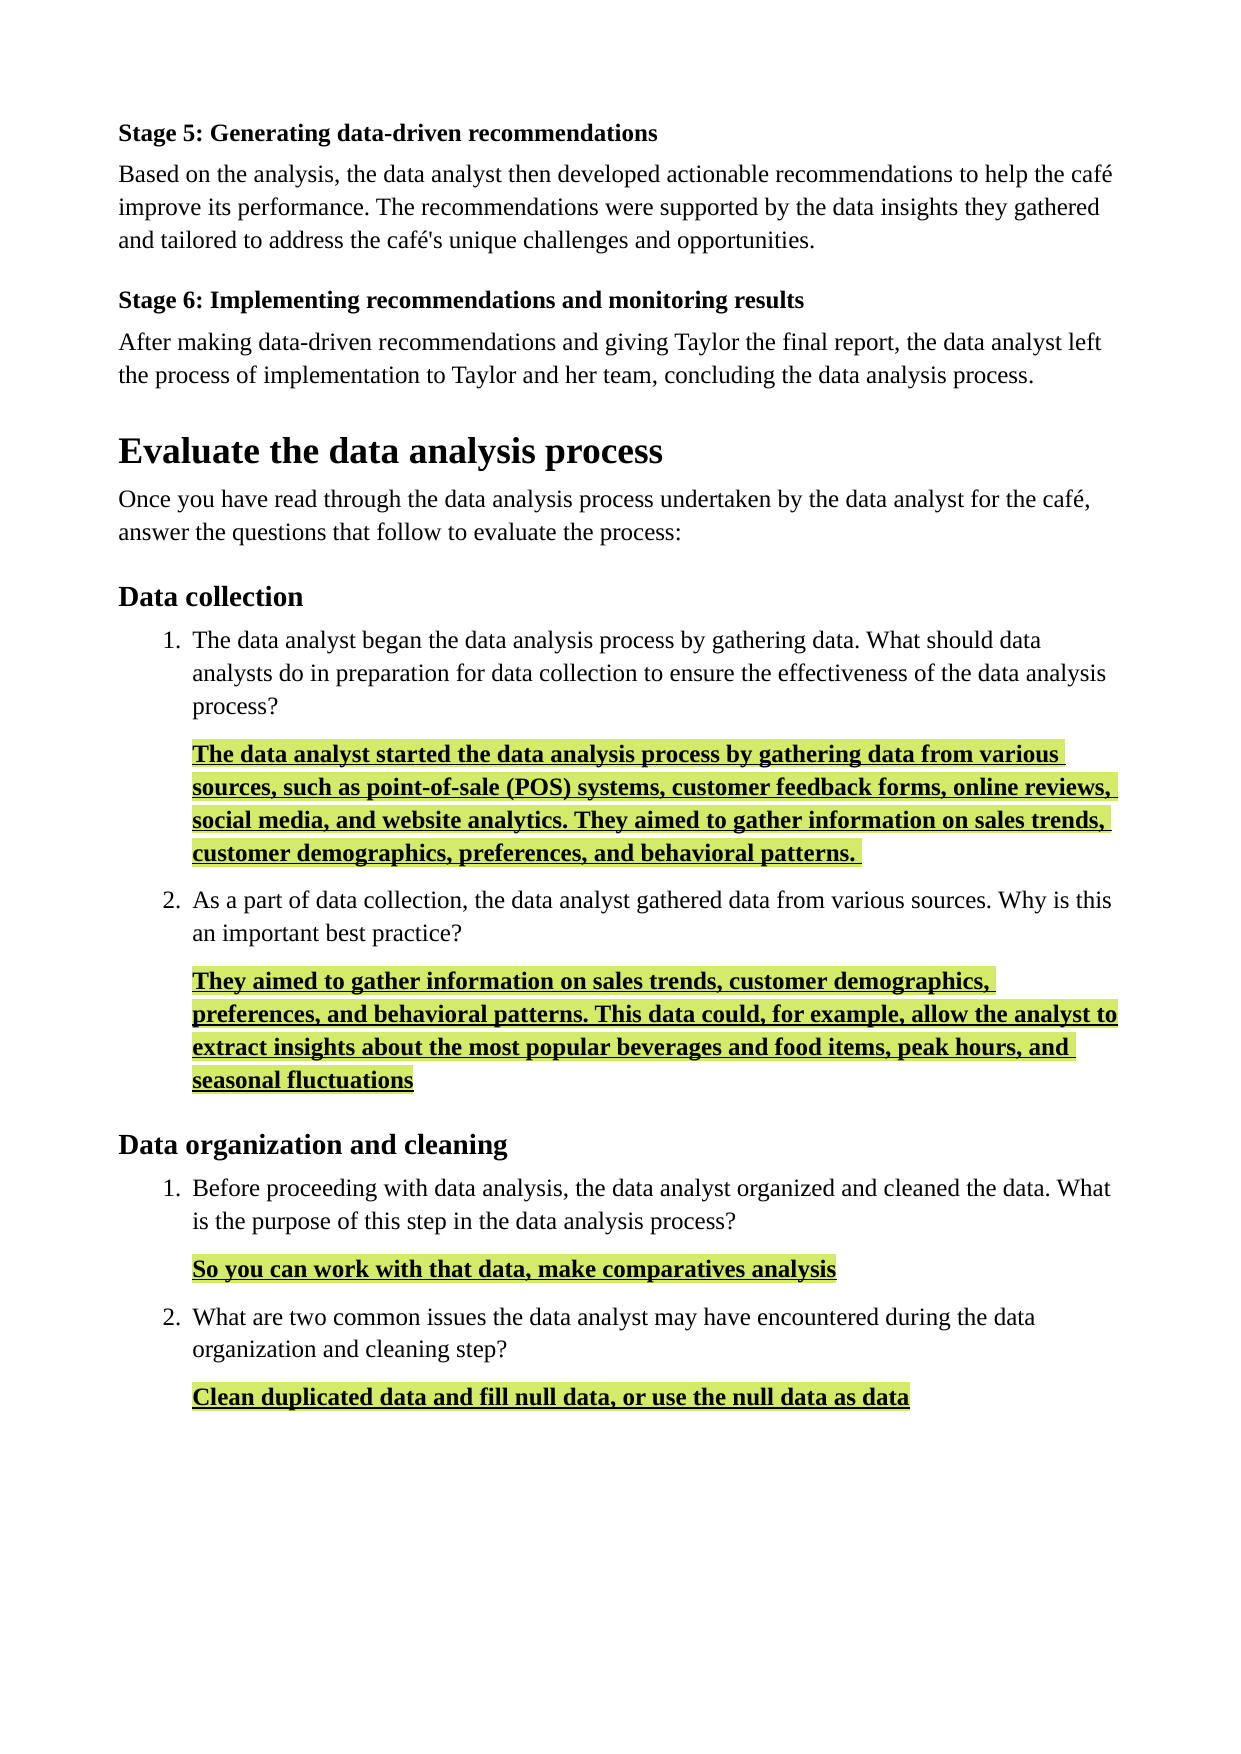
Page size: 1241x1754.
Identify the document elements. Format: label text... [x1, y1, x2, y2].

subtitle Stage 6: Implementing recommendations and monitoring results [118, 286, 1122, 314]
list As a part of data collection, the data analyst gathered data from various sources. Why is this an important best practice? [162, 885, 1122, 947]
text Once you have read through the data analysis process undertaken by the data analyst for the café, answer the questions that follow to evaluate the process: [118, 484, 1122, 546]
subtitle Data collection [118, 579, 1122, 613]
list Clean duplicated data and fill null data, or use the null data as data [162, 1382, 1122, 1411]
subtitle Data organization and cleaning [118, 1127, 1122, 1161]
text After making data-driven recommendations and giving Taylor the final report, the data analyst left the process of implementation to Taylor and her team, concluding the data analysis process. [118, 327, 1122, 388]
list They aimed to gather information on sales trends, customer demographics, preferences, and behavioral patterns. This data could, for example, allow the analyst to extract insights about the most popular beverages and food items, peak hours, and seasonal fluctuations [162, 966, 1122, 1094]
subtitle Stage 5: Generating data-driven recommendations [118, 118, 1122, 147]
list The data analyst started the data analysis process by gathering data from various sources, such as point-of-sale (POS) systems, customer feedback forms, online reviews, social media, and website analytics. They aimed to gather information on sales trends, customer demographics, preferences, and behavioral patterns. [162, 739, 1122, 867]
list What are two common issues the data analyst may have encountered during the data organization and cleaning step? [162, 1302, 1122, 1363]
subtitle Evaluate the data analysis process [118, 428, 1122, 471]
list Before proceeding with data analysis, the data analyst organized and cleaned the data. What is the purpose of this step in the data analysis process? [162, 1173, 1122, 1235]
list The data analyst began the data analysis process by gathering data. What should data analysts do in preparation for data collection to ensure the effectiveness of the data analysis process? [162, 625, 1122, 720]
list So you can work with that data, make comparatives analysis [162, 1254, 1122, 1283]
text Based on the analysis, the data analyst then developed actionable recommendations to help the café improve its performance. The recommendations were supported by the data insights they gathered and tailored to address the café's unique challenges and opportunities. [118, 159, 1122, 254]
